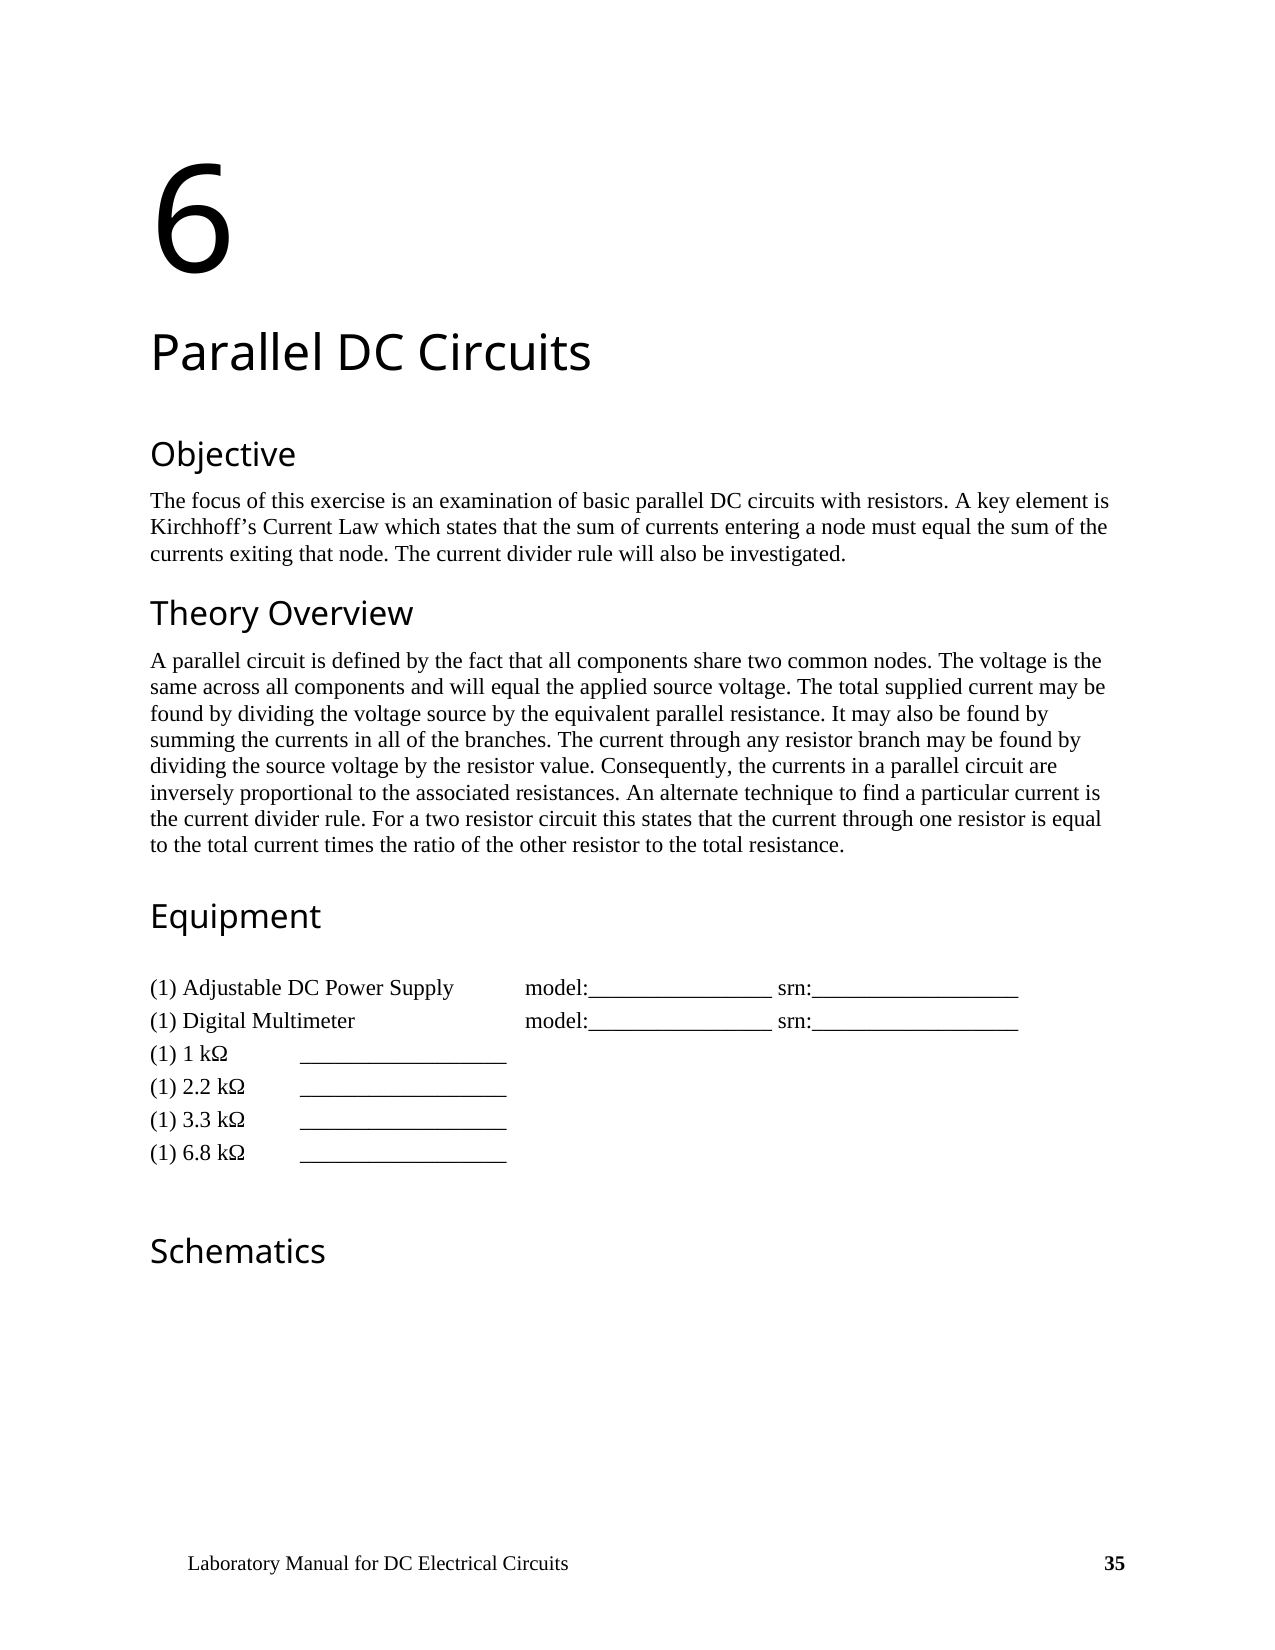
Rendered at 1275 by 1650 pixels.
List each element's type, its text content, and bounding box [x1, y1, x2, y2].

text A parallel circuit is defined by the fact that all components share two common nodes. The voltage is the same across all components and will equal the applied source voltage. The total supplied current may be found by dividing the voltage source by the equivalent parallel resistance. It may also be found by summing the currents in all of the branches. The current through any resistor branch may be found by dividing the source voltage by the resistor value. Consequently, the currents in a parallel circuit are inversely proportional to the associated resistances. An alternate technique to find a particular current is the current divider rule. For a two resistor circuit this states that the current through one resistor is equal to the total current times the ratio of the other resistor to the total resistance. [150, 647, 1125, 858]
subtitle Objective [150, 430, 1125, 476]
title Parallel DC Circuits [150, 317, 1125, 385]
text (1) 3.3 kΩ __________________ [150, 1106, 1125, 1132]
title 6 [150, 112, 1125, 317]
text (1) 6.8 kΩ __________________ [150, 1139, 1125, 1165]
text Schematics [150, 1228, 1125, 1274]
text (1) 2.2 kΩ __________________ [150, 1073, 1125, 1099]
text (1) Digital Multimeter model:________________ srn:__________________ [150, 1007, 1125, 1033]
subtitle Theory Overview [150, 590, 1125, 636]
text (1) 1 kΩ __________________ [150, 1040, 1125, 1066]
subtitle Equipment [150, 893, 1125, 939]
text (1) Adjustable DC Power Supply model:________________ srn:__________________ [150, 974, 1125, 1000]
subtitle The focus of this exercise is an examination of basic parallel DC circuits with resistors. A key element is Kirchhoff’s Current Law which states that the sum of currents entering a node must equal the sum of the currents exiting that node. The current divider rule will also be investigated. [150, 487, 1125, 566]
